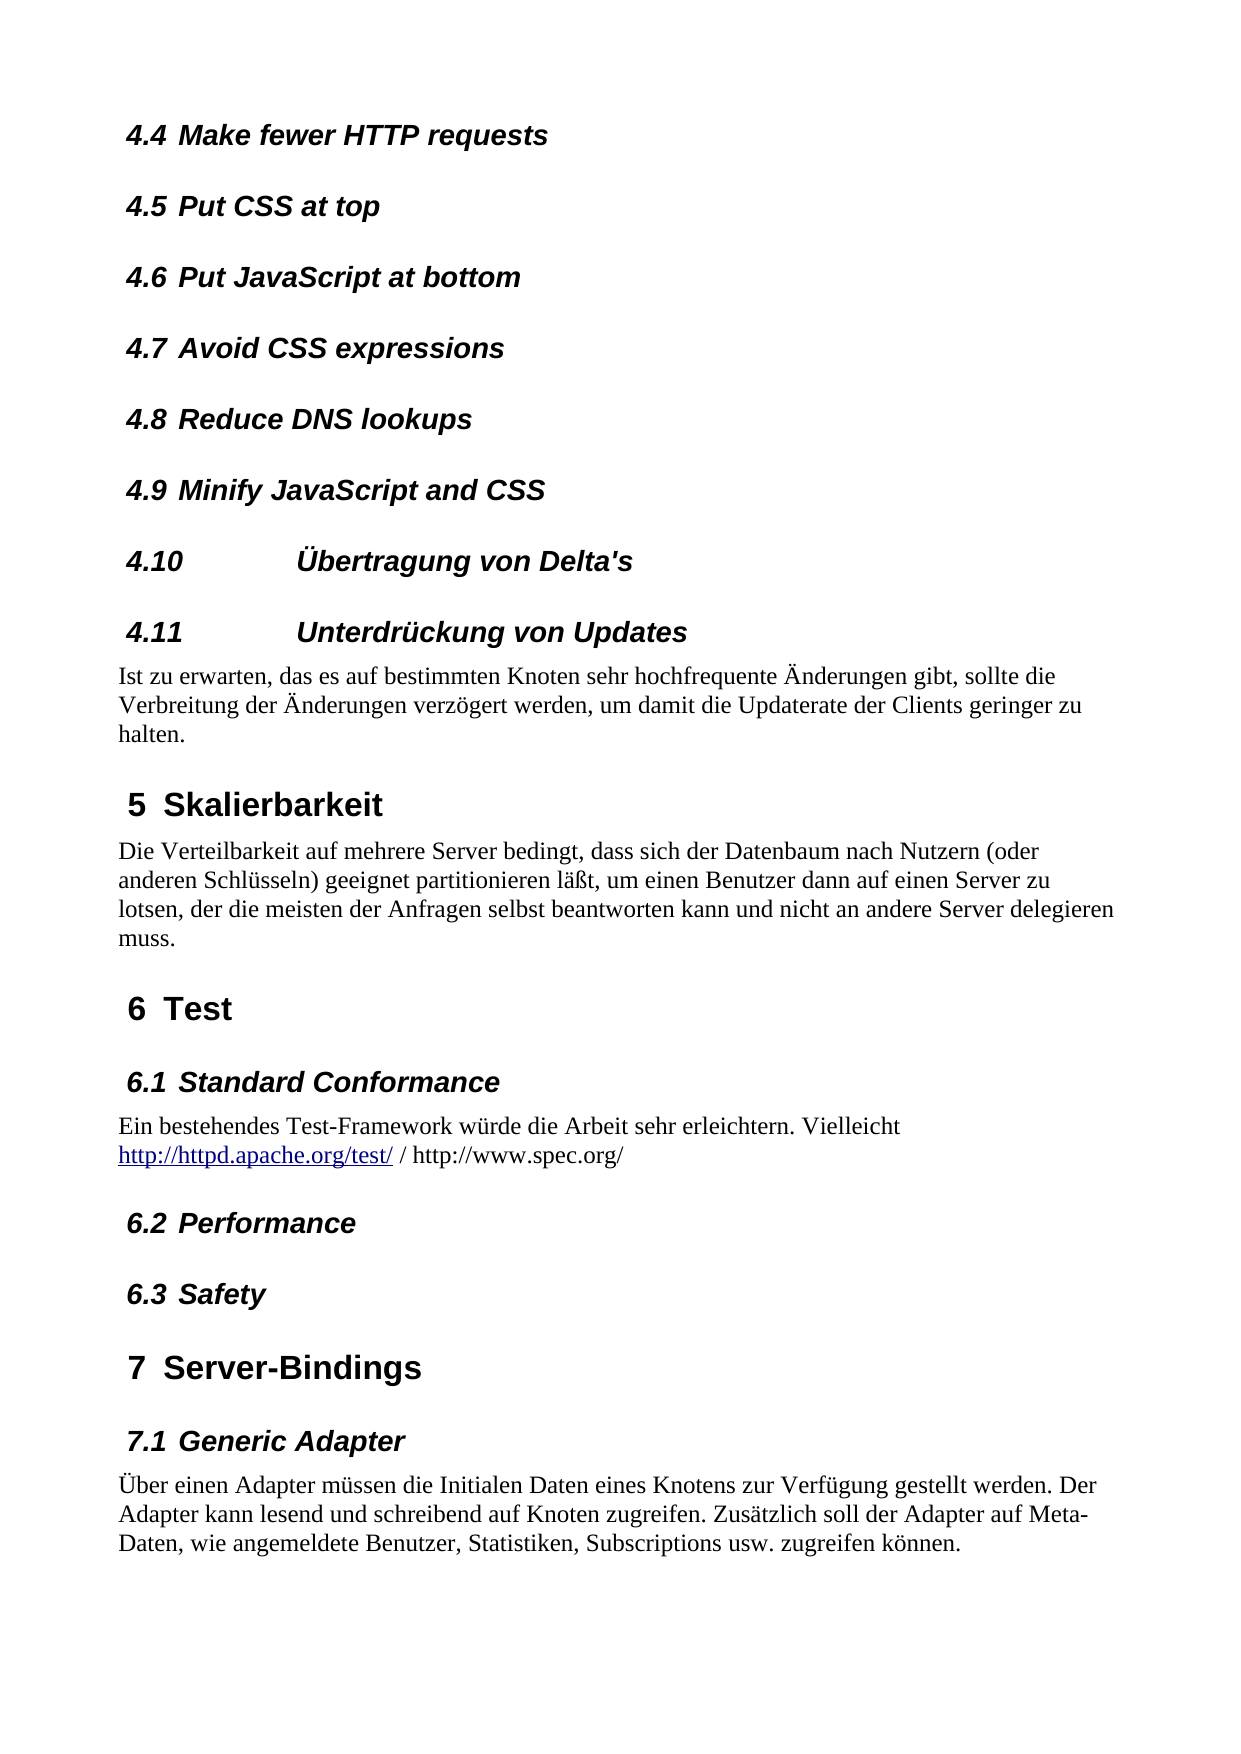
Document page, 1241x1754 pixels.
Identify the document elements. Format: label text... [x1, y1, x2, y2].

subtitle Generic Adapter [118, 1424, 1122, 1458]
text Ein bestehendes Test-Framework würde die Arbeit sehr erleichtern. Vielleicht http://httpd.apache.org/test/ / http://www.spec.org/ [118, 1111, 1122, 1168]
text Über einen Adapter müssen die Initialen Daten eines Knotens zur Verfügung gestellt werden. Der Adapter kann lesend und schreibend auf Knoten zugreifen. Zusätzlich soll der Adapter auf Meta-Daten, wie angemeldete Benutzer, Statistiken, Subscriptions usw. zugreifen können. [118, 1470, 1122, 1557]
subtitle Safety [118, 1277, 1122, 1311]
subtitle Reduce DNS lookups [118, 402, 1122, 436]
subtitle Übertragung von Delta's [118, 544, 1122, 578]
subtitle Standard Conformance [118, 1065, 1122, 1098]
subtitle Put JavaScript at bottom [118, 260, 1122, 294]
subtitle Skalierbarkeit [118, 785, 1122, 824]
text Ist zu erwarten, das es auf bestimmten Knoten sehr hochfrequente Änderungen gibt, sollte die Verbreitung der Änderungen verzögert werden, um damit die Updaterate der Clients geringer zu halten. [118, 661, 1122, 748]
subtitle Server-Bindings [118, 1348, 1122, 1387]
subtitle Make fewer HTTP requests [118, 118, 1122, 152]
subtitle Avoid CSS expressions [118, 331, 1122, 365]
subtitle Put CSS at top [118, 189, 1122, 223]
subtitle Unterdrückung von Updates [118, 615, 1122, 649]
text Die Verteilbarkeit auf mehrere Server bedingt, dass sich der Datenbaum nach Nutzern (oder anderen Schlüsseln) geeignet partitionieren läßt, um einen Benutzer dann auf einen Server zu lotsen, der die meisten der Anfragen selbst beantworten kann und nicht an andere Server delegieren muss. [118, 836, 1122, 951]
subtitle Test [118, 989, 1122, 1027]
subtitle Minify JavaScript and CSS [118, 473, 1122, 507]
subtitle Performance [118, 1206, 1122, 1239]
